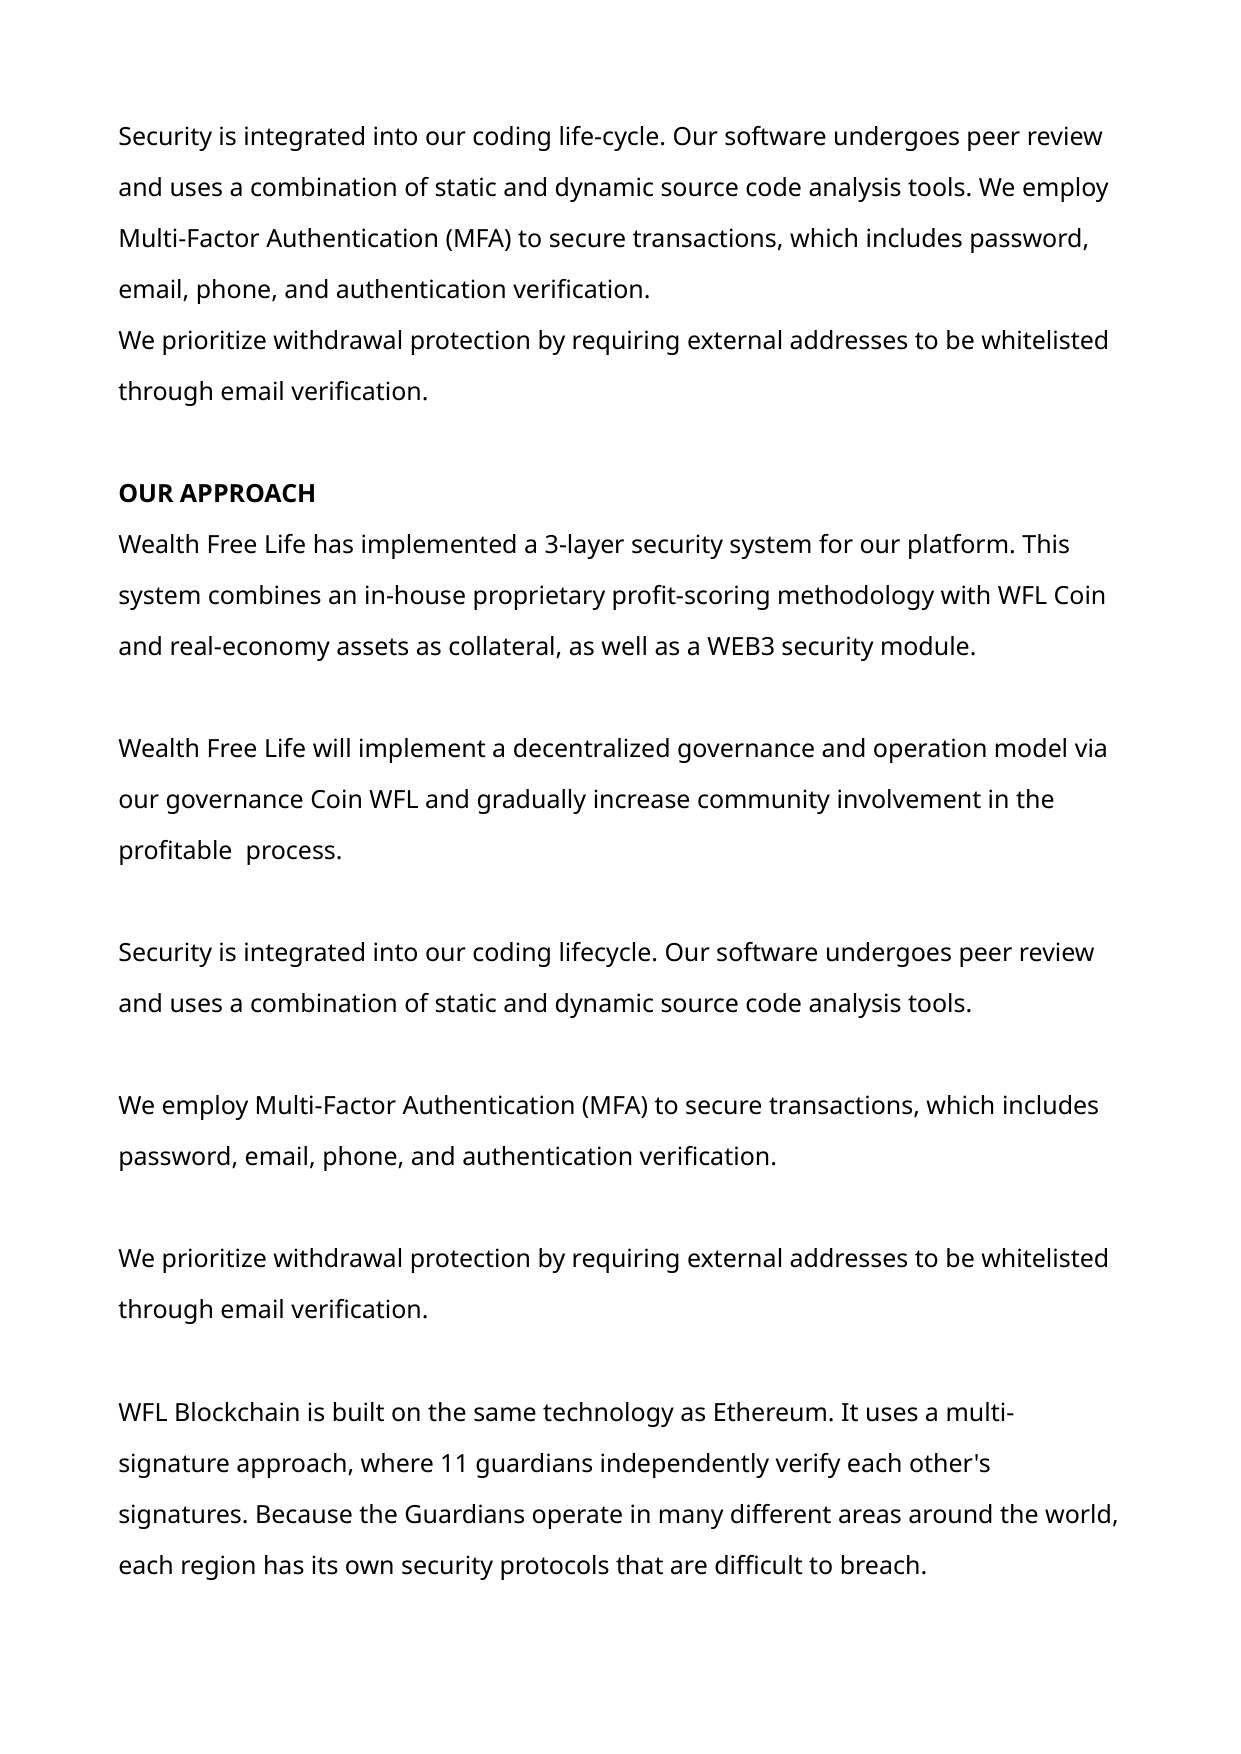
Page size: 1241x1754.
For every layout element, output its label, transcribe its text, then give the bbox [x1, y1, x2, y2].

text Security is integrated into our coding life-cycle. Our software undergoes peer review and uses a combination of static and dynamic source code analysis tools. We employ Multi-Factor Authentication (MFA) to secure transactions, which includes password, email, phone, and authentication verification. [118, 118, 1122, 305]
text We prioritize withdrawal protection by requiring external addresses to be whitelisted through email verification. [118, 322, 1122, 407]
text Wealth Free Life has implemented a 3-layer security system for our platform. This system combines an in-house proprietary profit-scoring methodology with WFL Coin and real-economy assets as collateral, as well as a WEB3 security module. [118, 526, 1122, 663]
text We employ Multi-Factor Authentication (MFA) to secure transactions, which includes password, email, phone, and authentication verification. [118, 1088, 1122, 1173]
text Wealth Free Life will implement a decentralized governance and operation model via our governance Coin WFL and gradually increase community involvement in the profitable process. [118, 731, 1122, 867]
text We prioritize withdrawal protection by requiring external addresses to be whitelisted through email verification. [118, 1241, 1122, 1326]
text OUR APPROACH [118, 475, 1122, 509]
text Security is integrated into our coding lifecycle. Our software undergoes peer review and uses a combination of static and dynamic source code analysis tools. [118, 935, 1122, 1020]
text WFL Blockchain is built on the same technology as Ethereum. It uses a multi-signature approach, where 11 guardians independently verify each other's signatures. Because the Guardians operate in many different areas around the world, each region has its own security protocols that are difficult to breach. [118, 1394, 1122, 1581]
